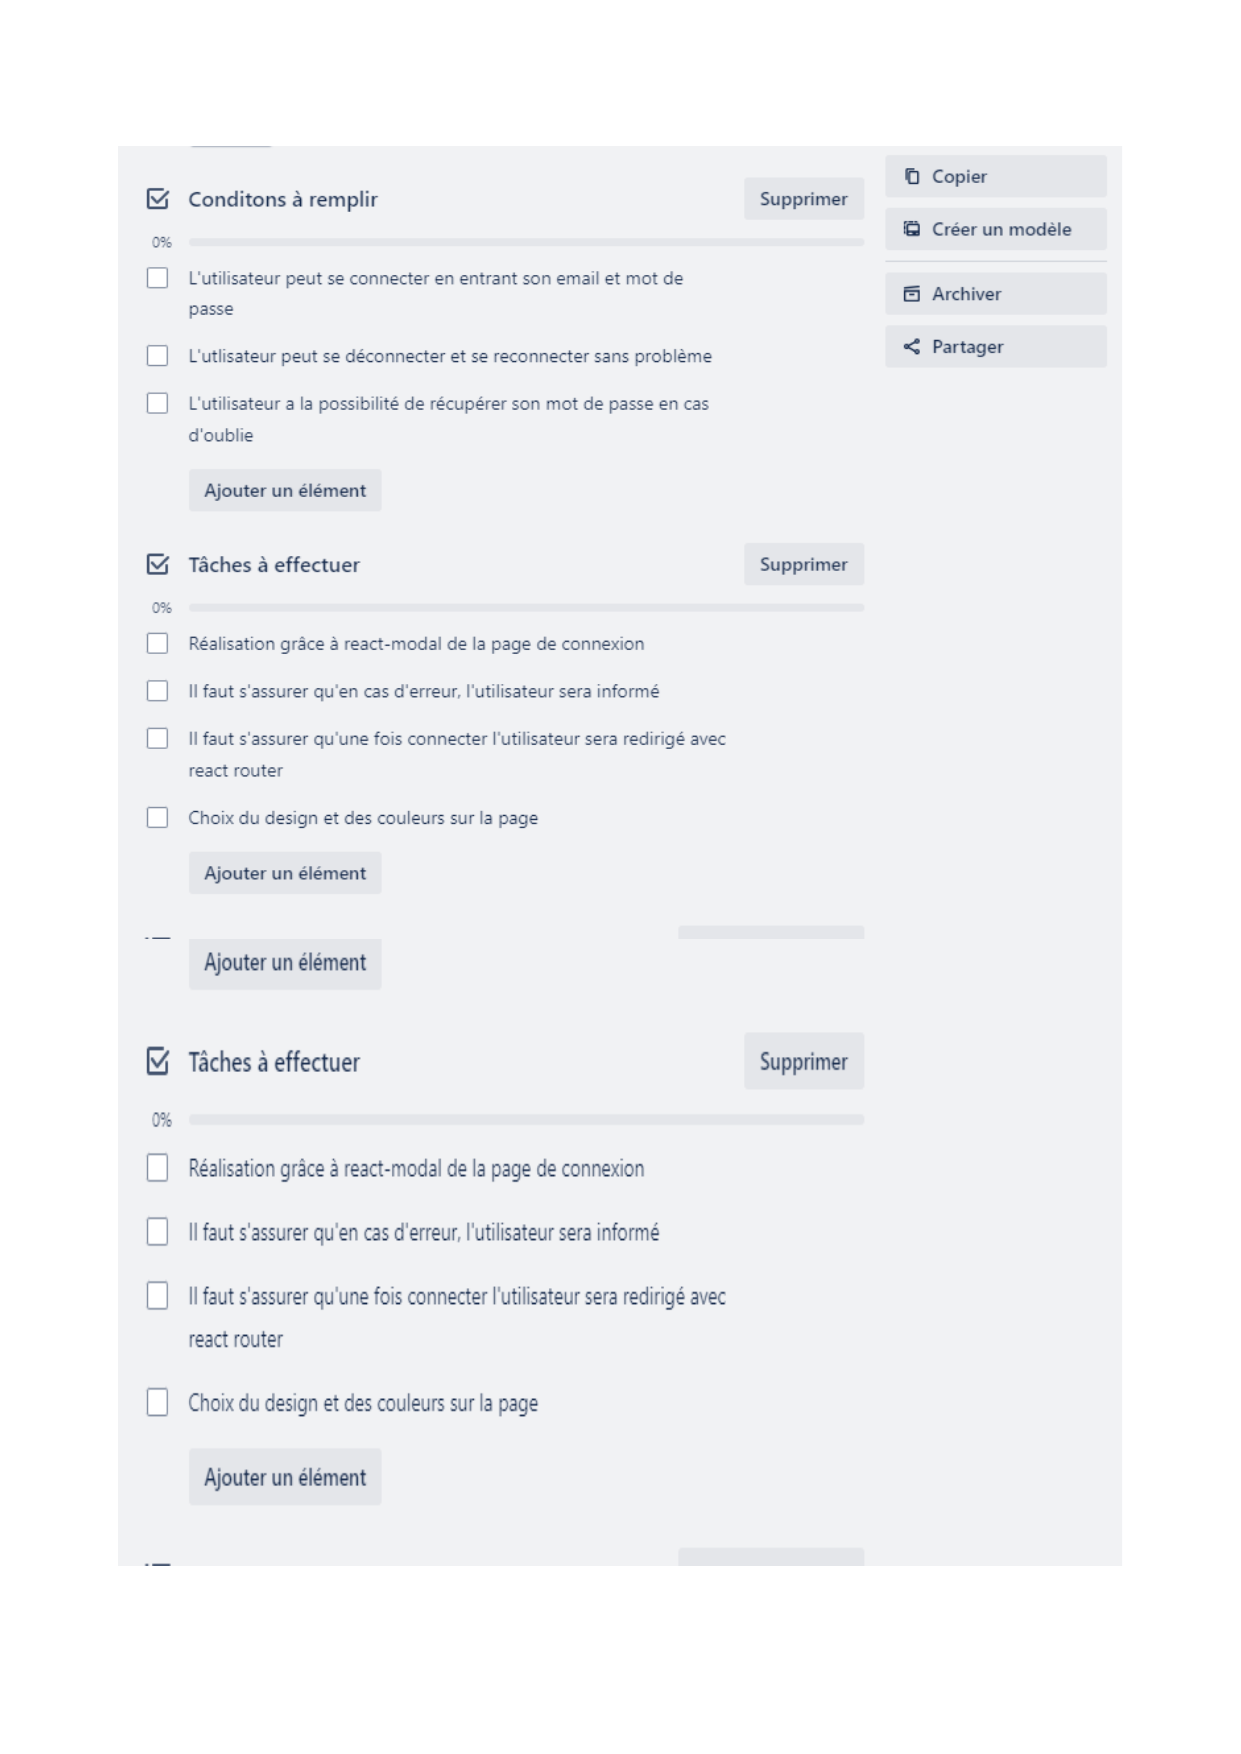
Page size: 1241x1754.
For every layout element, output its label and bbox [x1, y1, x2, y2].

picture [118, 146, 1123, 1566]
